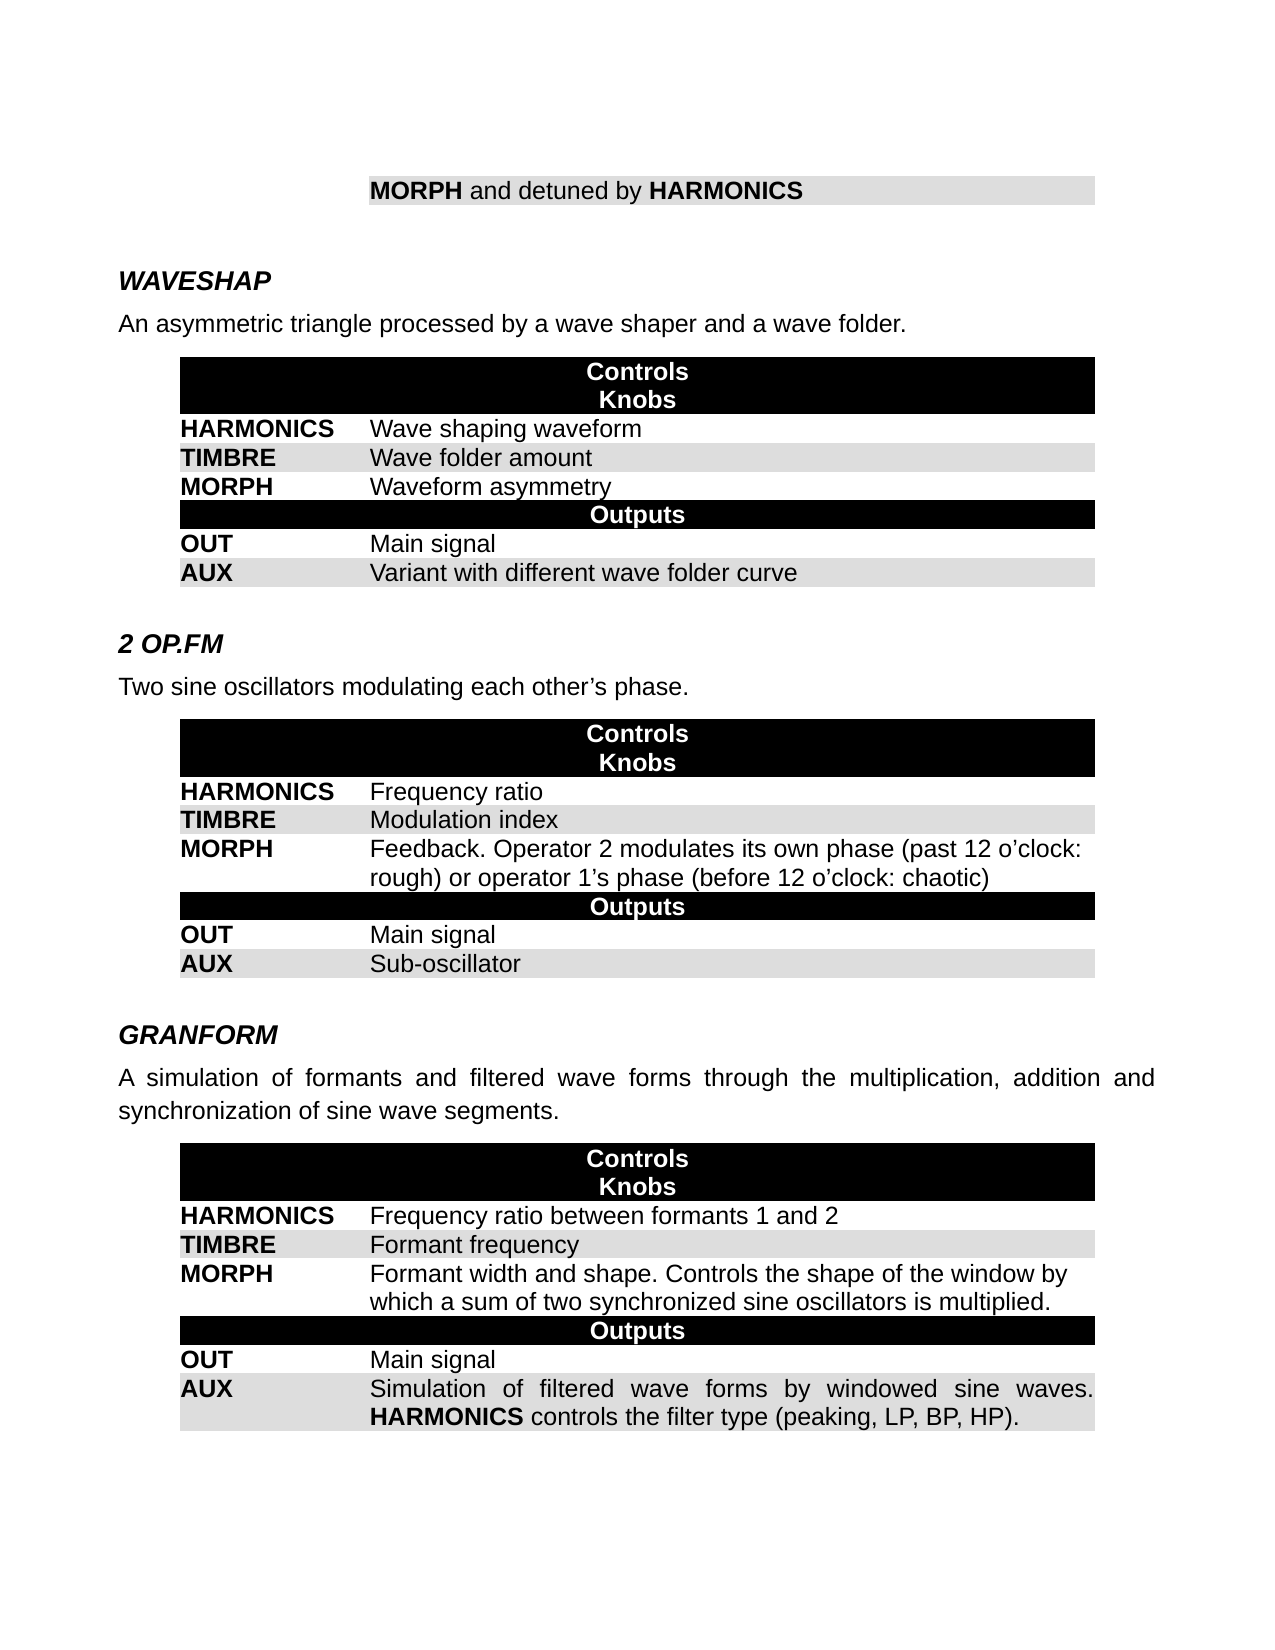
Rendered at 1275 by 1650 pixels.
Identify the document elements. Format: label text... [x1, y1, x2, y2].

table_cell HARMONICS [180, 777, 369, 805]
table_cell MORPH [180, 1259, 369, 1316]
subtitle WAVESHAP [118, 265, 1157, 296]
table_cell Feedback. Operator 2 modulates its own phase (past 12 o’clock: rough) or operator 1’s phase (before 12 o’clock: chaotic) [370, 834, 1095, 892]
subtitle GRANFORM [118, 1019, 1157, 1050]
table_cell Frequency ratio between formants 1 and 2 [370, 1201, 1095, 1230]
table_cell MORPH [180, 472, 369, 500]
table_cell AUX [180, 1402, 369, 1431]
table_cell HARMONICS [180, 414, 369, 443]
table_cell MORPH [180, 834, 369, 892]
text A simulation of formants and filtered wave forms through the multiplication, addition and synchronization of sine wave segments. [118, 1063, 1157, 1125]
table_cell AUX [180, 176, 369, 205]
subtitle 2 OP.FM [118, 628, 1157, 659]
table_cell HARMONICS [180, 1201, 369, 1230]
table_cell Formant width and shape. Controls the shape of the window by which a sum of two synchronized sine oscillators is multiplied. [370, 1259, 1095, 1316]
table_cell Frequency ratio [370, 777, 1095, 805]
text Two sine oscillators modulating each other’s phase. [118, 672, 1157, 700]
text An asymmetric triangle processed by a wave shaper and a wave folder. [118, 309, 1157, 338]
table_cell Wave shaping waveform [370, 414, 1095, 443]
table_cell Waveform asymmetry [370, 472, 1095, 500]
